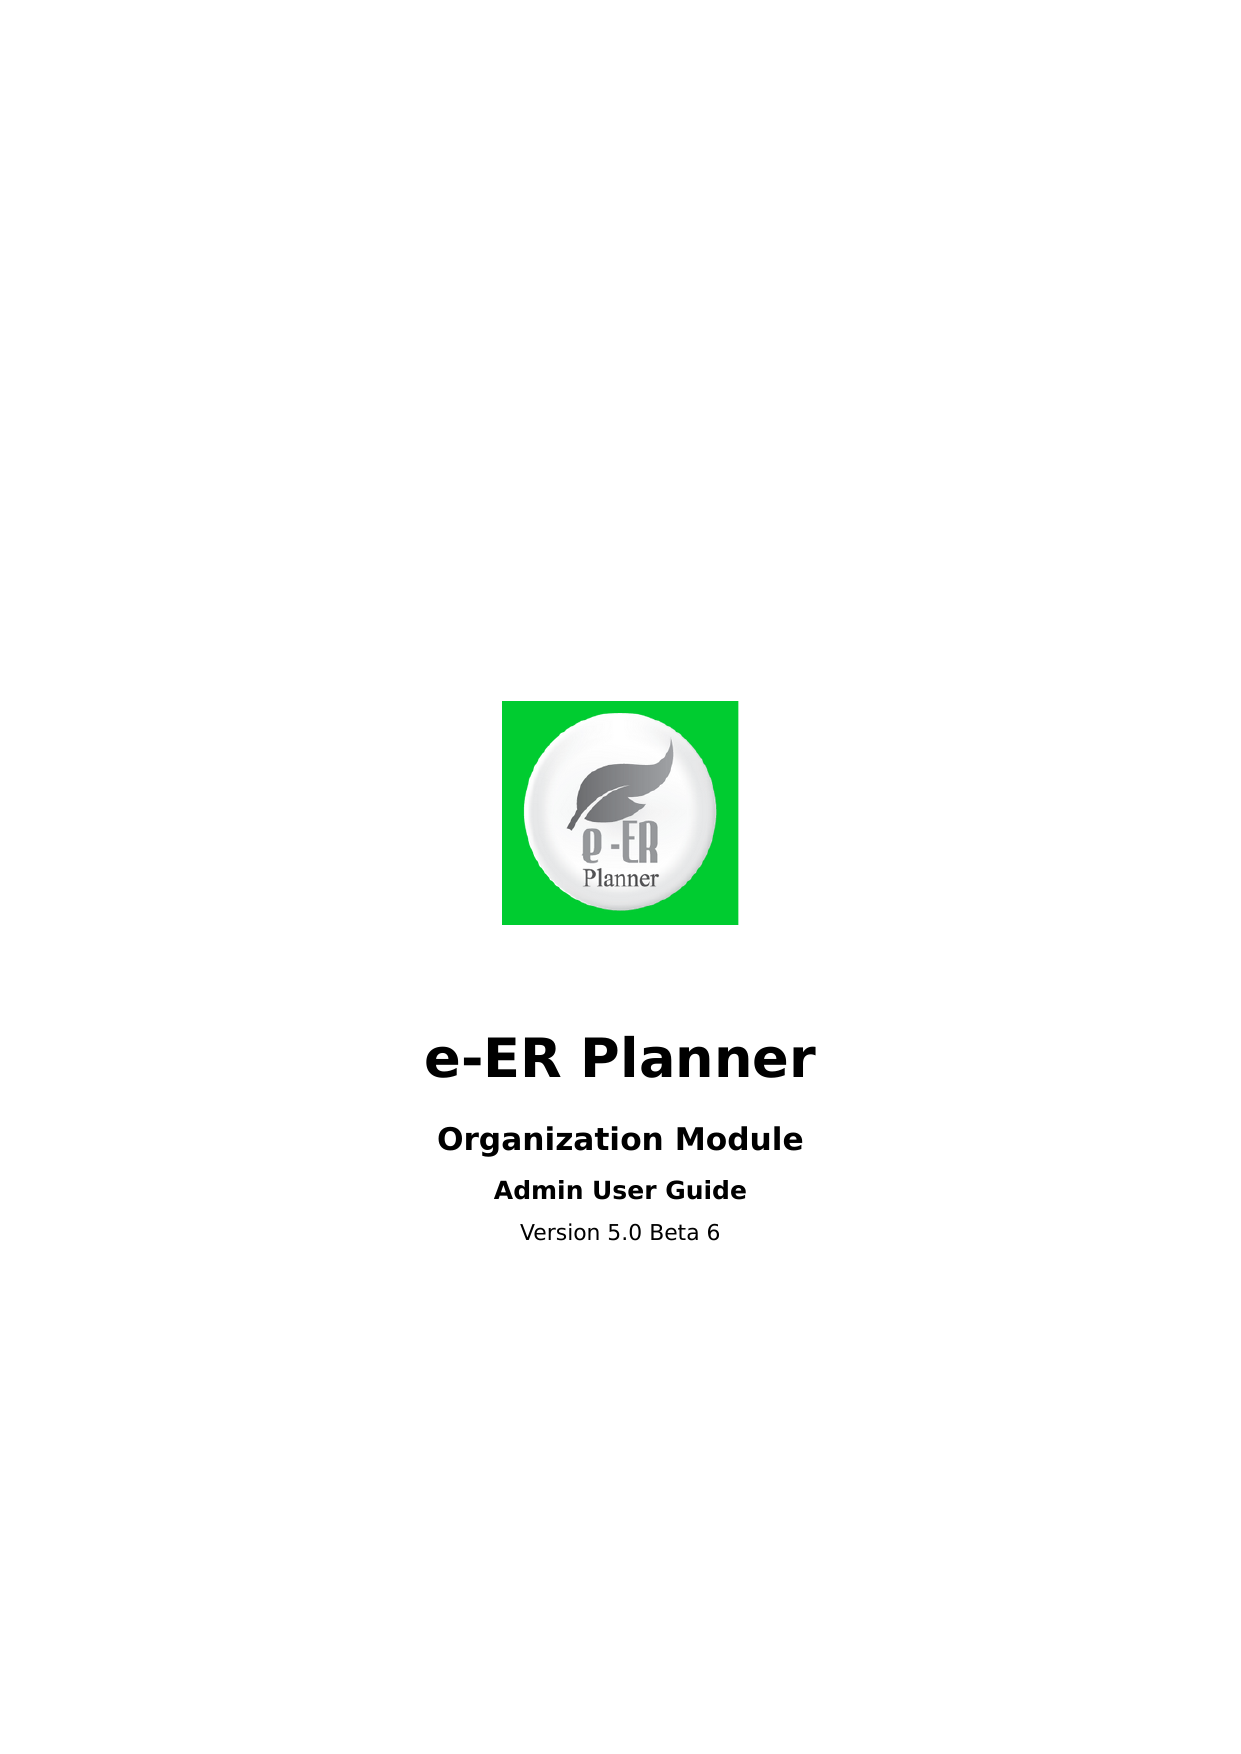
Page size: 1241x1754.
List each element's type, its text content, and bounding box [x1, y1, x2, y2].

picture [502, 701, 739, 925]
text Admin User Guide [118, 1176, 1122, 1205]
text Organization Module [118, 1121, 1122, 1158]
text e-ER Planner [118, 1027, 1122, 1090]
text Version 5.0 Beta 6 [118, 1220, 1122, 1245]
